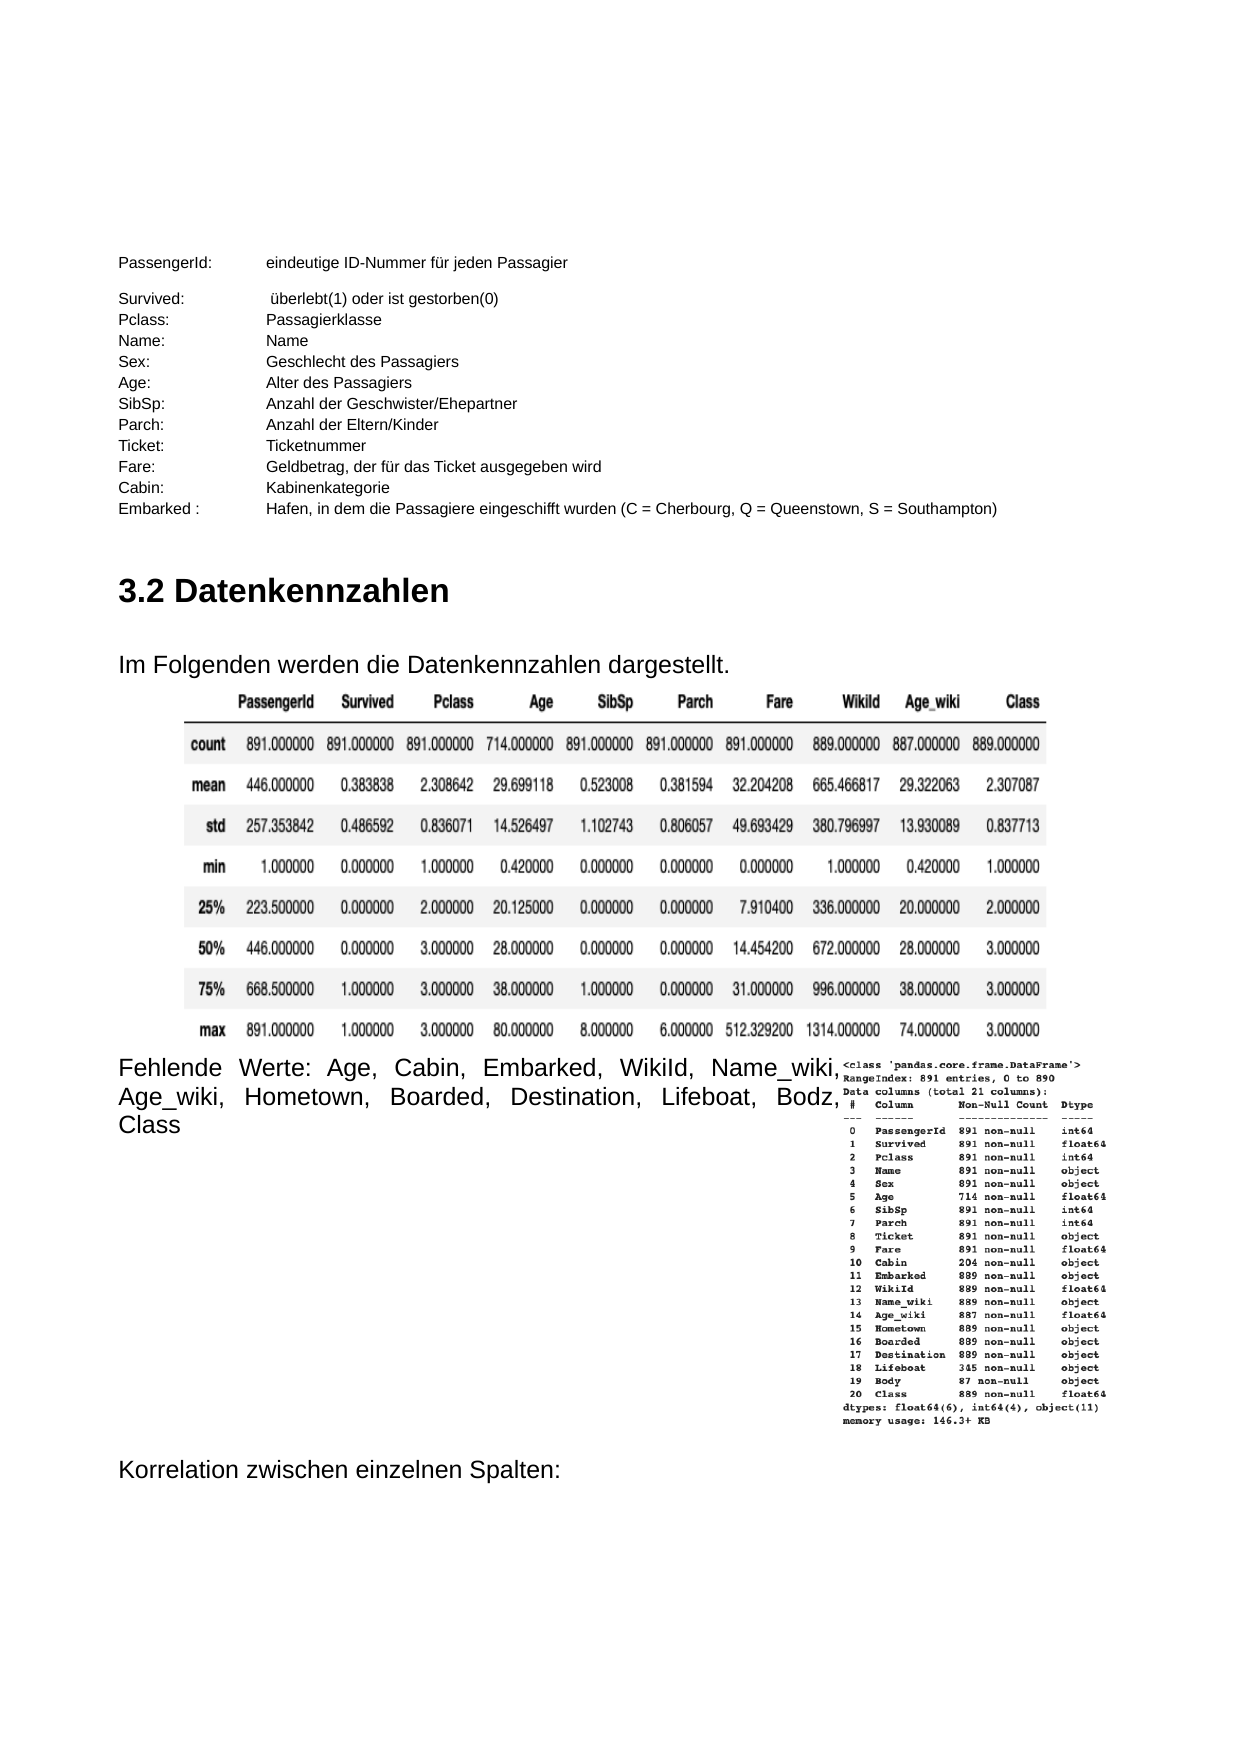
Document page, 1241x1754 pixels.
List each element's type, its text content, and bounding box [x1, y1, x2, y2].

text Age: Alter des Passagiers [118, 373, 1122, 392]
text PassengerId: eindeutige ID-Nummer für jeden Passagier [118, 254, 1122, 272]
text Fare: Geldbetrag, der für das Ticket ausgegeben wird [118, 458, 1122, 476]
text Cabin: Kabinenkategorie [118, 479, 1122, 497]
text Ticket: Ticketnummer [118, 437, 1122, 455]
picture [841, 1058, 1111, 1434]
text Pclass: Passagierklasse [118, 310, 1122, 329]
text Im Folgenden werden die Datenkennzahlen dargestellt. [118, 650, 1122, 679]
text Korrelation zwischen einzelnen Spalten: [118, 1455, 1122, 1484]
picture [182, 681, 1059, 1053]
subtitle 3.2 Datenkennzahlen [118, 570, 1122, 609]
text Parch: Anzahl der Eltern/Kinder [118, 416, 1122, 434]
text Sex: Geschlecht des Passagiers [118, 352, 1122, 371]
text Fehlende Werte: Age, Cabin, Embarked, WikiId, Name_wiki, Age_wiki, Hometown, Boarded, Destination, Lifeboat, Bodz, Class [118, 1053, 1122, 1139]
text Survived: überlebt(1) oder ist gestorben(0) [118, 289, 1122, 308]
text Embarked : Hafen, in dem die Passagiere eingeschifft wurden (C = Cherbourg, Q = Queenstown, S = Southampton) [118, 500, 1122, 518]
text SibSp: Anzahl der Geschwister/Ehepartner [118, 394, 1122, 413]
text Name: Name [118, 331, 1122, 350]
